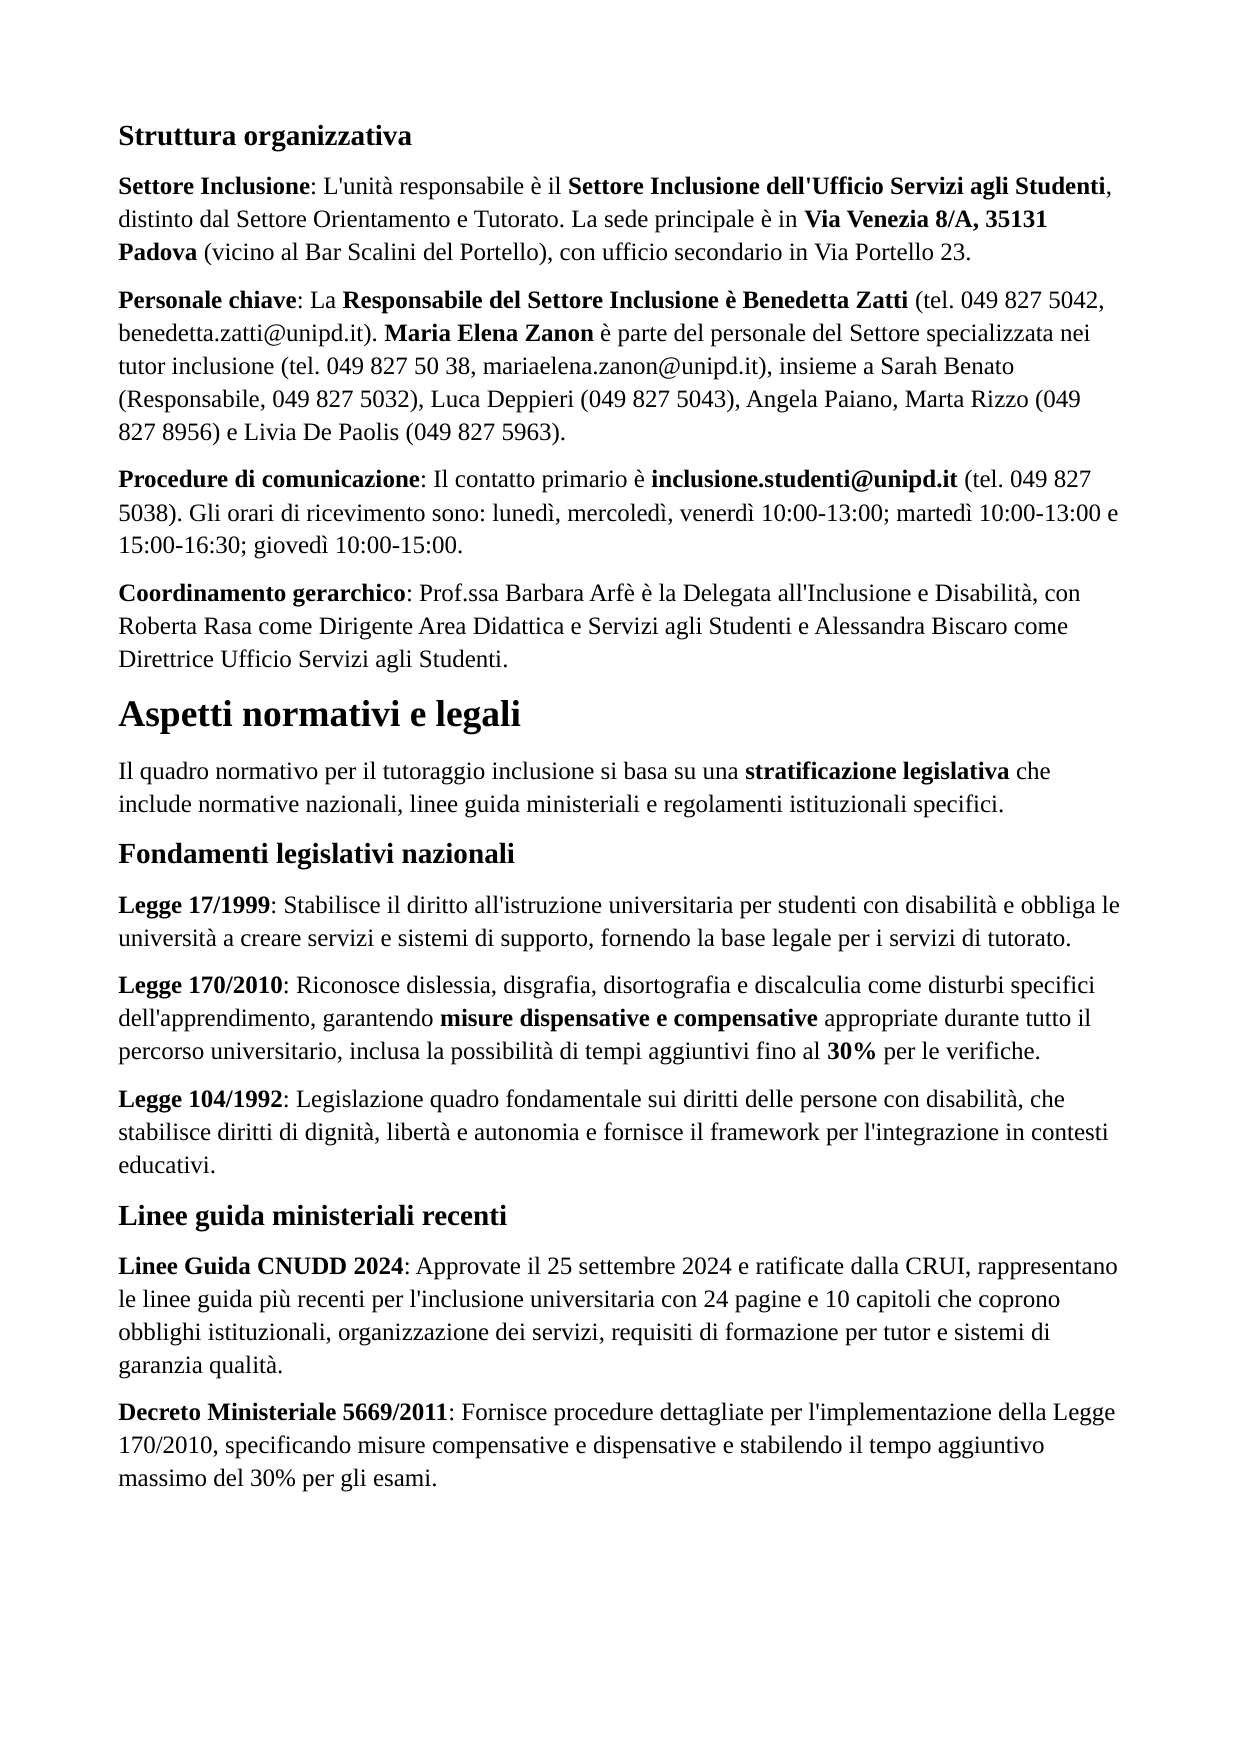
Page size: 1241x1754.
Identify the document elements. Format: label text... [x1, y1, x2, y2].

text Legge 104/1992: Legislazione quadro fondamentale sui diritti delle persone con disabilità, che stabilisce diritti di dignità, libertà e autonomia e fornisce il framework per l'integrazione in contesti educativi. [118, 1084, 1122, 1179]
subtitle Fondamenti legislativi nazionali [118, 837, 1122, 870]
text Linee Guida CNUDD 2024: Approvate il 25 settembre 2024 e ratificate dalla CRUI, rappresentano le linee guida più recenti per l'inclusione universitaria con 24 pagine e 10 capitoli che coprono obblighi istituzionali, organizzazione dei servizi, requisiti di formazione per tutor e sistemi di garanzia qualità. [118, 1251, 1122, 1379]
text Coordinamento gerarchico: Prof.ssa Barbara Arfè è la Delegata all'Inclusione e Disabilità, con Roberta Rasa come Dirigente Area Didattica e Servizi agli Studenti e Alessandra Biscaro come Direttrice Ufficio Servizi agli Studenti. [118, 578, 1122, 673]
text Legge 170/2010: Riconosce dislessia, disgrafia, disortografia e discalculia come disturbi specifici dell'apprendimento, garantendo misure dispensative e compensative appropriate durante tutto il percorso universitario, inclusa la possibilità di tempi aggiuntivi fino al 30% per le verifiche. [118, 970, 1122, 1065]
text Personale chiave: La Responsabile del Settore Inclusione è Benedetta Zatti (tel. 049 827 5042, benedetta.zatti@unipd.it). Maria Elena Zanon è parte del personale del Settore specializzata nei tutor inclusione (tel. 049 827 50 38, mariaelena.zanon@unipd.it), insieme a Sarah Benato (Responsabile, 049 827 5032), Luca Deppieri (049 827 5043), Angela Paiano, Marta Rizzo (049 827 8956) e Livia De Paolis (049 827 5963). [118, 285, 1122, 446]
text Legge 17/1999: Stabilisce il diritto all'istruzione universitaria per studenti con disabilità e obbliga le università a creare servizi e sistemi di supporto, fornendo la base legale per i servizi di tutorato. [118, 890, 1122, 952]
text Procedure di comunicazione: Il contatto primario è inclusione.studenti@unipd.it (tel. 049 827 5038). Gli orari di ricevimento sono: lunedì, mercoledì, venerdì 10:00-13:00; martedì 10:00-13:00 e 15:00-16:30; giovedì 10:00-15:00. [118, 464, 1122, 559]
text Decreto Ministeriale 5669/2011: Fornisce procedure dettagliate per l'implementazione della Legge 170/2010, specificando misure compensative e dispensative e stabilendo il tempo aggiuntivo massimo del 30% per gli esami. [118, 1397, 1122, 1492]
subtitle Aspetti normativi e legali [118, 692, 1122, 735]
subtitle Linee guida ministeriali recenti [118, 1198, 1122, 1231]
text Il quadro normativo per il tutoraggio inclusione si basa su una stratificazione legislativa che include normative nazionali, linee guida ministeriali e regolamenti istituzionali specifici. [118, 756, 1122, 818]
subtitle Struttura organizzativa [118, 118, 1122, 152]
text Settore Inclusione: L'unità responsabile è il Settore Inclusione dell'Ufficio Servizi agli Studenti, distinto dal Settore Orientamento e Tutorato. La sede principale è in Via Venezia 8/A, 35131 Padova (vicino al Bar Scalini del Portello), con ufficio secondario in Via Portello 23. [118, 171, 1122, 266]
